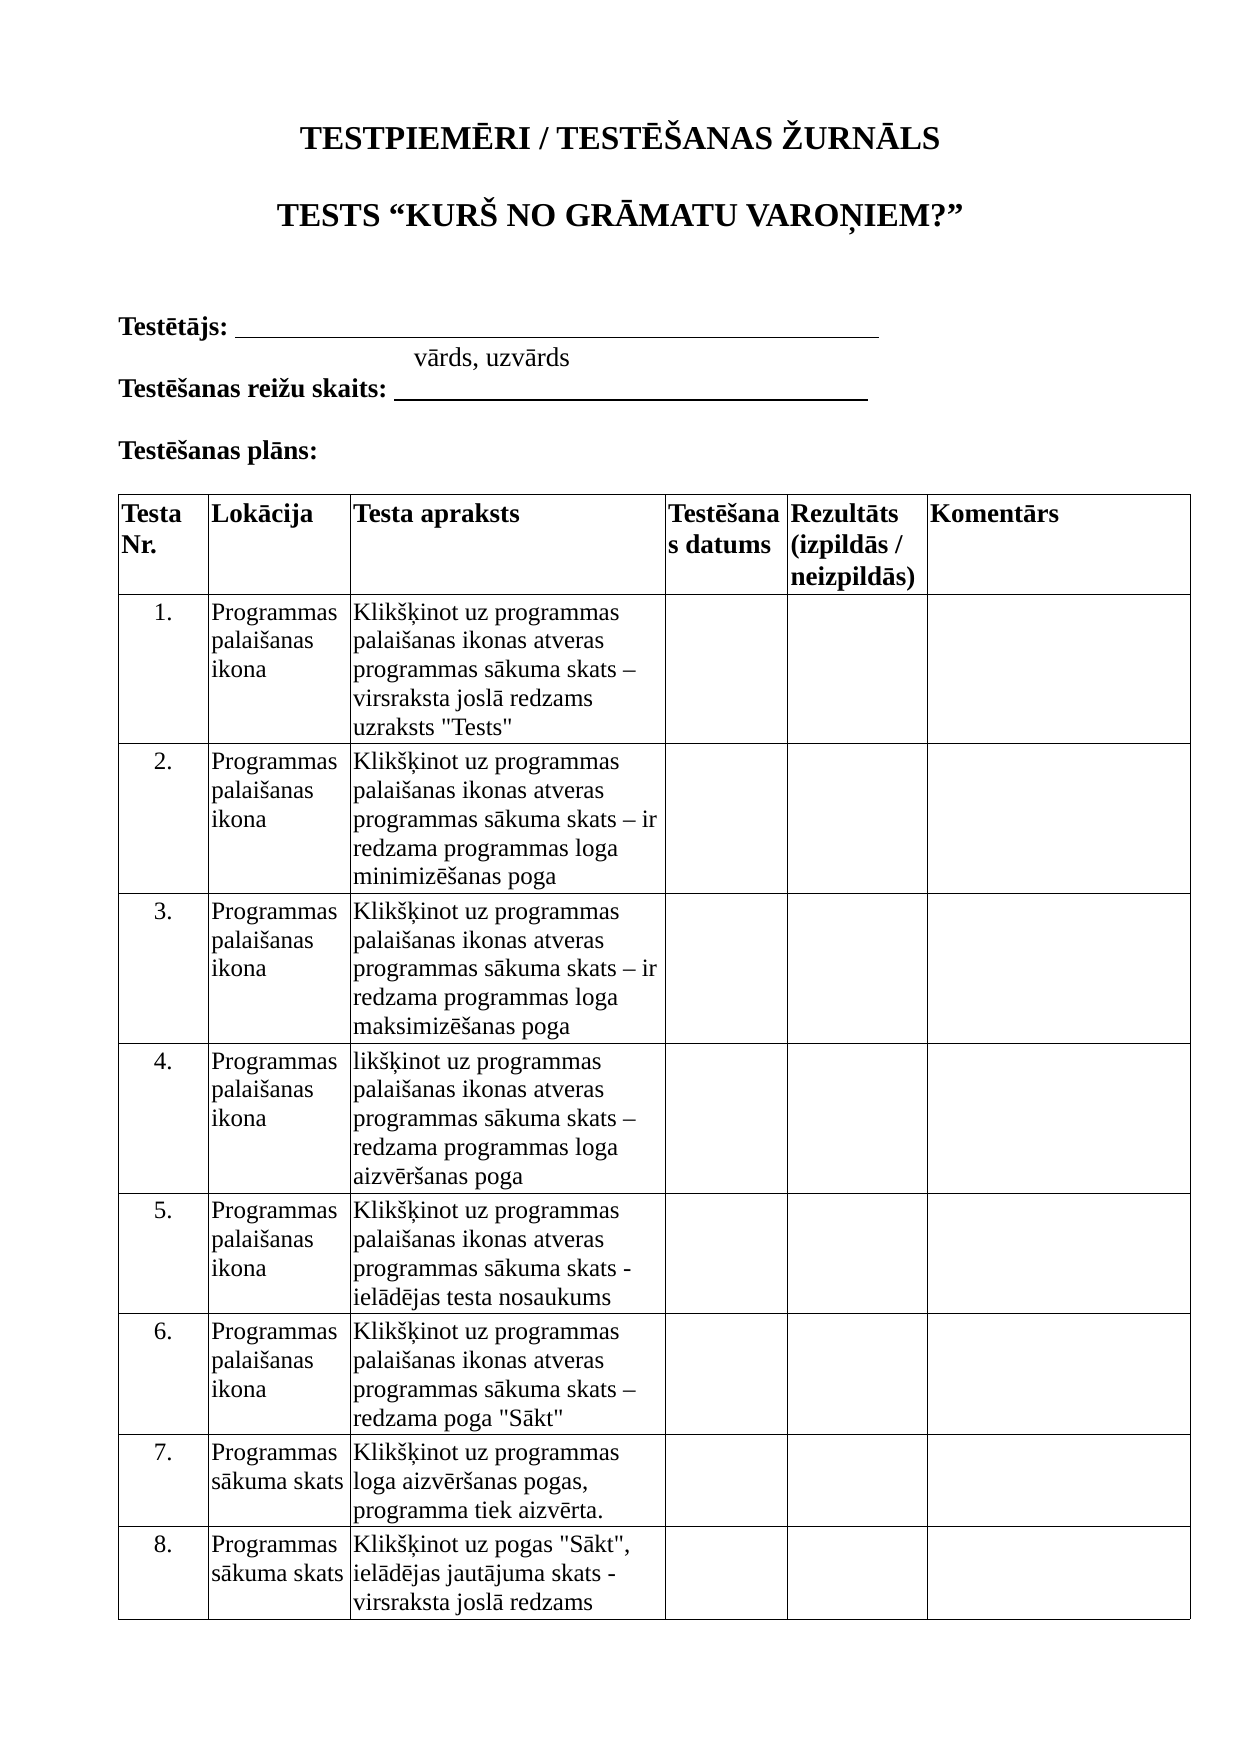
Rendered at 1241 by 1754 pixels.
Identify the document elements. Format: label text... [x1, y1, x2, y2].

table_cell [666, 1527, 787, 1619]
table_cell [666, 1435, 787, 1526]
table_cell Programmas palaišanas ikona [209, 595, 350, 743]
table_cell Programmas palaišanas ikona [209, 894, 350, 1043]
table_header Komentārs [928, 495, 1190, 594]
table_cell [666, 595, 787, 743]
table_cell [788, 744, 927, 893]
table_header Testa apraksts [351, 495, 665, 594]
table_cell [666, 1194, 787, 1313]
table_cell Klikšķinot uz programmas palaišanas ikonas atveras programmas sākuma skats – ir redzama programmas loga minimizēšanas poga [351, 744, 665, 893]
table_cell [666, 1314, 787, 1434]
table_header Rezultāts (izpildās / neizpildās) [788, 495, 927, 594]
table_cell Programmas sākuma skats [209, 1527, 350, 1619]
table_cell [928, 894, 1190, 1043]
table_cell Klikšķinot uz programmas palaišanas ikonas atveras programmas sākuma skats - ielādējas testa nosaukums [351, 1194, 665, 1313]
table_cell 3. [119, 894, 208, 1043]
table_header Lokācija [209, 495, 350, 594]
table_header Testa Nr. [119, 495, 208, 594]
table_cell [928, 595, 1190, 743]
table_cell 6. [119, 1314, 208, 1434]
text Testēšanas reižu skaits: [118, 372, 1122, 403]
table_cell 7. [119, 1435, 208, 1526]
table_cell likšķinot uz programmas palaišanas ikonas atveras programmas sākuma skats – redzama programmas loga aizvēršanas poga [351, 1044, 665, 1192]
table_header Testēšanas datums [666, 495, 787, 594]
table_cell [788, 1435, 927, 1526]
table_cell [928, 744, 1190, 893]
table_cell Klikšķinot uz pogas "Sākt", ielādējas jautājuma skats - virsraksta joslā redzams [351, 1527, 665, 1619]
table_cell [666, 1044, 787, 1192]
table_cell [788, 1194, 927, 1313]
text TESTPIEMĒRI / TESTĒŠANAS ŽURNĀLS [118, 118, 1122, 156]
table_cell 1. [119, 595, 208, 743]
table_cell 4. [119, 1044, 208, 1192]
table_cell Klikšķinot uz programmas palaišanas ikonas atveras programmas sākuma skats – virsraksta joslā redzams uzraksts "Tests" [351, 595, 665, 743]
table_cell 2. [119, 744, 208, 893]
table_cell [928, 1044, 1190, 1192]
table_cell [788, 1044, 927, 1192]
table_cell [928, 1527, 1190, 1619]
table_cell [666, 744, 787, 893]
text Testētājs: a vārds, uzvārds [118, 310, 1122, 372]
table_cell [928, 1314, 1190, 1434]
table_cell [928, 1435, 1190, 1526]
text TESTS “KURŠ NO GRĀMATU VAROŅIEM?” [118, 195, 1122, 233]
table_cell [788, 1314, 927, 1434]
table_cell Klikšķinot uz programmas palaišanas ikonas atveras programmas sākuma skats – ir redzama programmas loga maksimizēšanas poga [351, 894, 665, 1043]
table_cell [788, 1527, 927, 1619]
table_cell 8. [119, 1527, 208, 1619]
table_cell Programmas palaišanas ikona [209, 1314, 350, 1434]
table_cell [666, 894, 787, 1043]
table_cell Programmas palaišanas ikona [209, 744, 350, 893]
table_cell [788, 595, 927, 743]
table_cell Klikšķinot uz programmas palaišanas ikonas atveras programmas sākuma skats – redzama poga "Sākt" [351, 1314, 665, 1434]
table_cell Klikšķinot uz programmas loga aizvēršanas pogas, programma tiek aizvērta. [351, 1435, 665, 1526]
table_cell [928, 1194, 1190, 1313]
table_cell 5. [119, 1194, 208, 1313]
text Testēšanas plāns: [118, 434, 1122, 466]
table_cell Programmas palaišanas ikona [209, 1044, 350, 1192]
table_cell Programmas sākuma skats [209, 1435, 350, 1526]
table_cell [788, 894, 927, 1043]
table_cell Programmas palaišanas ikona [209, 1194, 350, 1313]
